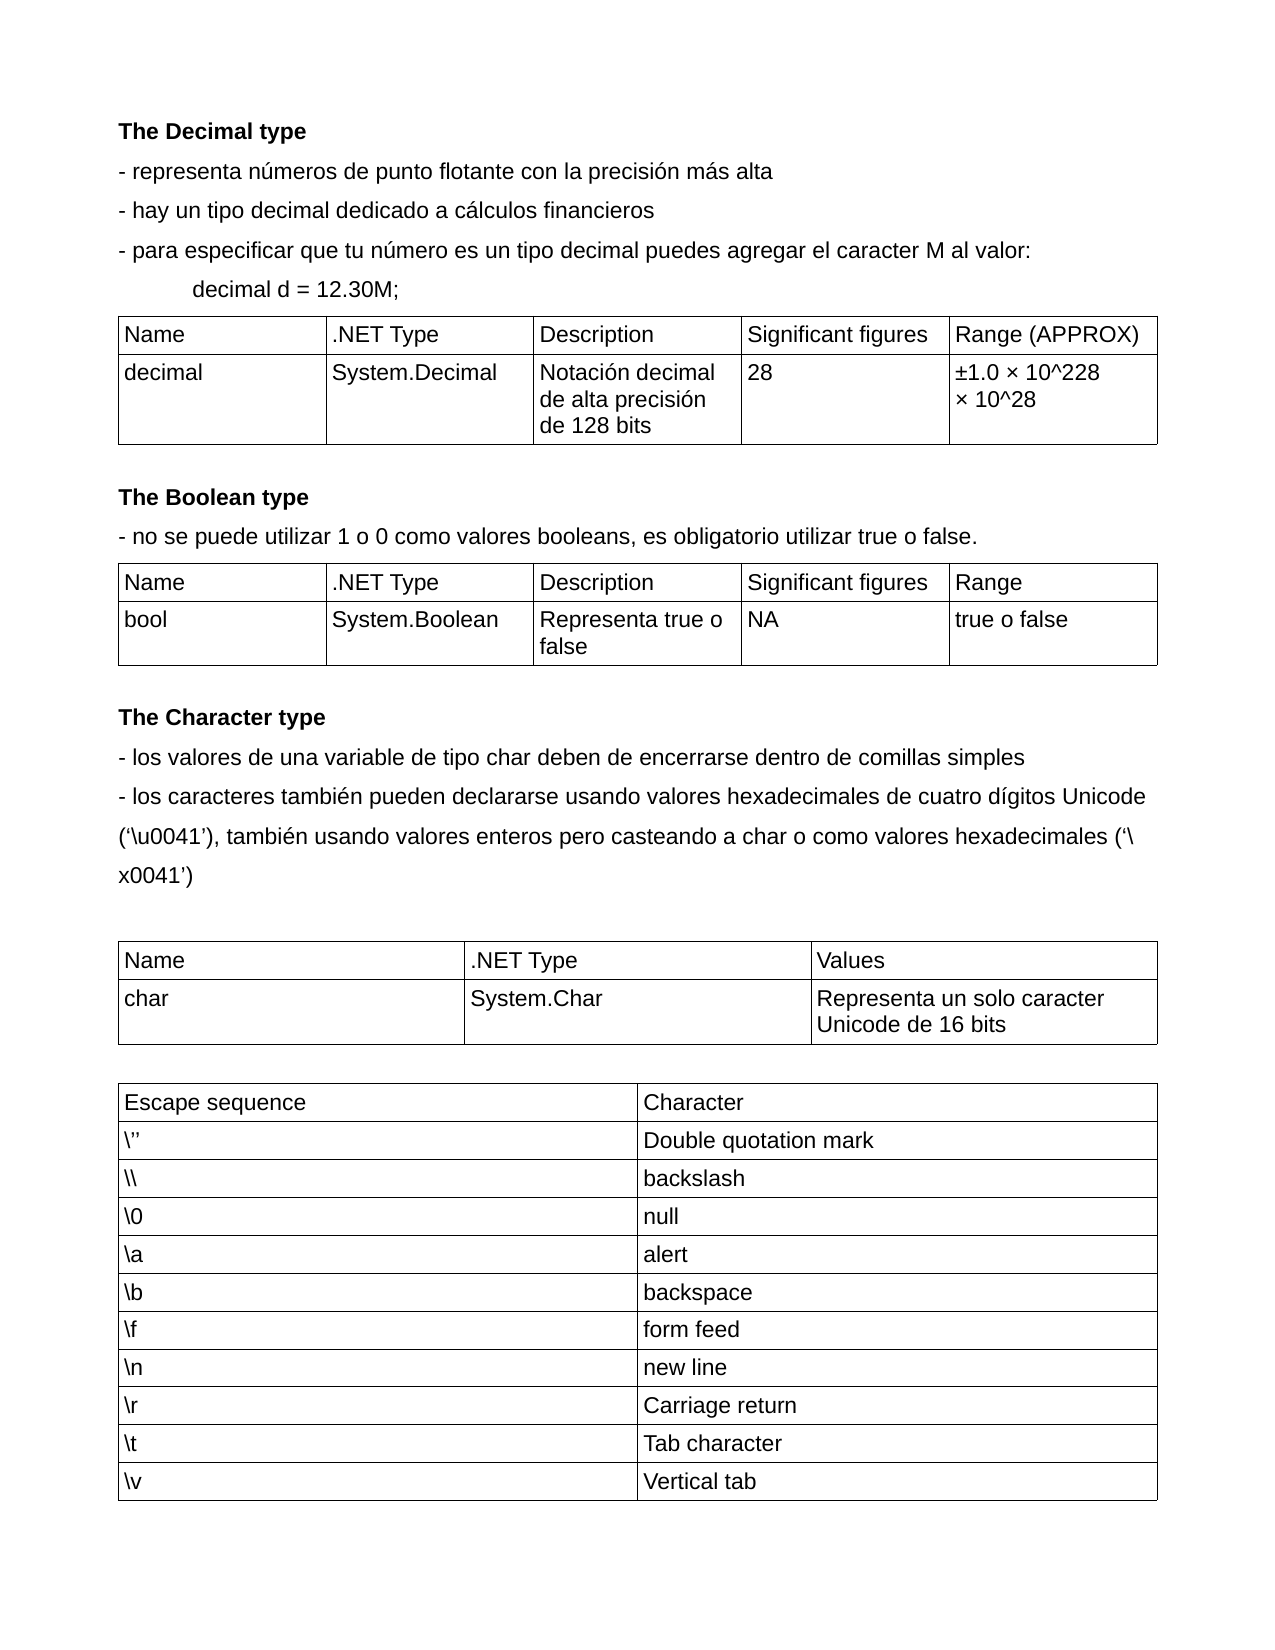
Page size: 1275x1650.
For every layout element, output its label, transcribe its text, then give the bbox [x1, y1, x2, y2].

table_cell \0 [119, 1198, 637, 1235]
table_cell Notación decimal de alta precisión de 128 bits [534, 355, 741, 444]
table_cell form feed [638, 1312, 1157, 1348]
table_cell bool [119, 602, 326, 665]
table_cell System.Boolean [327, 602, 533, 665]
table_header .NET Type [465, 942, 811, 979]
table_cell \’’ [119, 1122, 637, 1159]
table_cell Representa true o false [534, 602, 741, 665]
table_header Range [950, 564, 1157, 601]
text - no se puede utilizar 1 o 0 como valores booleans, es obligatorio utilizar true o false. [118, 523, 1157, 549]
table_header .NET Type [327, 317, 533, 353]
table_cell backslash [638, 1160, 1157, 1197]
table_cell Vertical tab [638, 1463, 1157, 1500]
text - hay un tipo decimal dedicado a cálculos financieros [118, 197, 1157, 223]
table_header Values [812, 942, 1157, 979]
table_header Significant figures [742, 564, 949, 601]
table_cell \f [119, 1312, 637, 1348]
table_header Name [119, 564, 326, 601]
table_cell Representa un solo caracter Unicode de 16 bits [812, 980, 1157, 1043]
table_cell \v [119, 1463, 637, 1500]
table_header Description [534, 564, 741, 601]
table_cell 28 [742, 355, 949, 444]
table_cell ±1.0 × 10^228 × 10^28 [950, 355, 1157, 444]
table_header Name [119, 942, 464, 979]
table_cell \r [119, 1387, 637, 1424]
text - los caracteres también pueden declararse usando valores hexadecimales de cuatro dígitos Unicode (‘\u0041’), también usando valores enteros pero casteando a char o como valores hexadecimales (‘\x0041’) [118, 783, 1157, 889]
table_cell \t [119, 1425, 637, 1462]
table_cell \n [119, 1350, 637, 1386]
table_cell backspace [638, 1274, 1157, 1311]
table_cell char [119, 980, 464, 1043]
table_header Range (APPROX) [950, 317, 1157, 353]
table_cell System.Char [465, 980, 811, 1043]
table_header Description [534, 317, 741, 353]
table_header Character [638, 1084, 1157, 1121]
text The Character type [118, 704, 1157, 731]
text The Decimal type [118, 118, 1157, 144]
text - representa números de punto flotante con la precisión más alta [118, 158, 1157, 184]
table_cell \\ [119, 1160, 637, 1197]
table_cell decimal [119, 355, 326, 444]
table_cell new line [638, 1350, 1157, 1386]
table_cell Double quotation mark [638, 1122, 1157, 1159]
text The Boolean type [118, 484, 1157, 510]
table_cell \b [119, 1274, 637, 1311]
table_cell System.Decimal [327, 355, 533, 444]
table_cell null [638, 1198, 1157, 1235]
table_header Name [119, 317, 326, 353]
table_cell Carriage return [638, 1387, 1157, 1424]
table_cell Tab character [638, 1425, 1157, 1462]
table_header Significant figures [742, 317, 949, 353]
text - los valores de una variable de tipo char deben de encerrarse dentro de comillas simples [118, 744, 1157, 770]
table_cell NA [742, 602, 949, 665]
table_cell true o false [950, 602, 1157, 665]
table_cell alert [638, 1236, 1157, 1273]
table_header .NET Type [327, 564, 533, 601]
text decimal d = 12.30M; [118, 276, 1157, 302]
table_cell \a [119, 1236, 637, 1273]
text - para especificar que tu número es un tipo decimal puedes agregar el caracter M al valor: [118, 237, 1157, 263]
table_header Escape sequence [119, 1084, 637, 1121]
